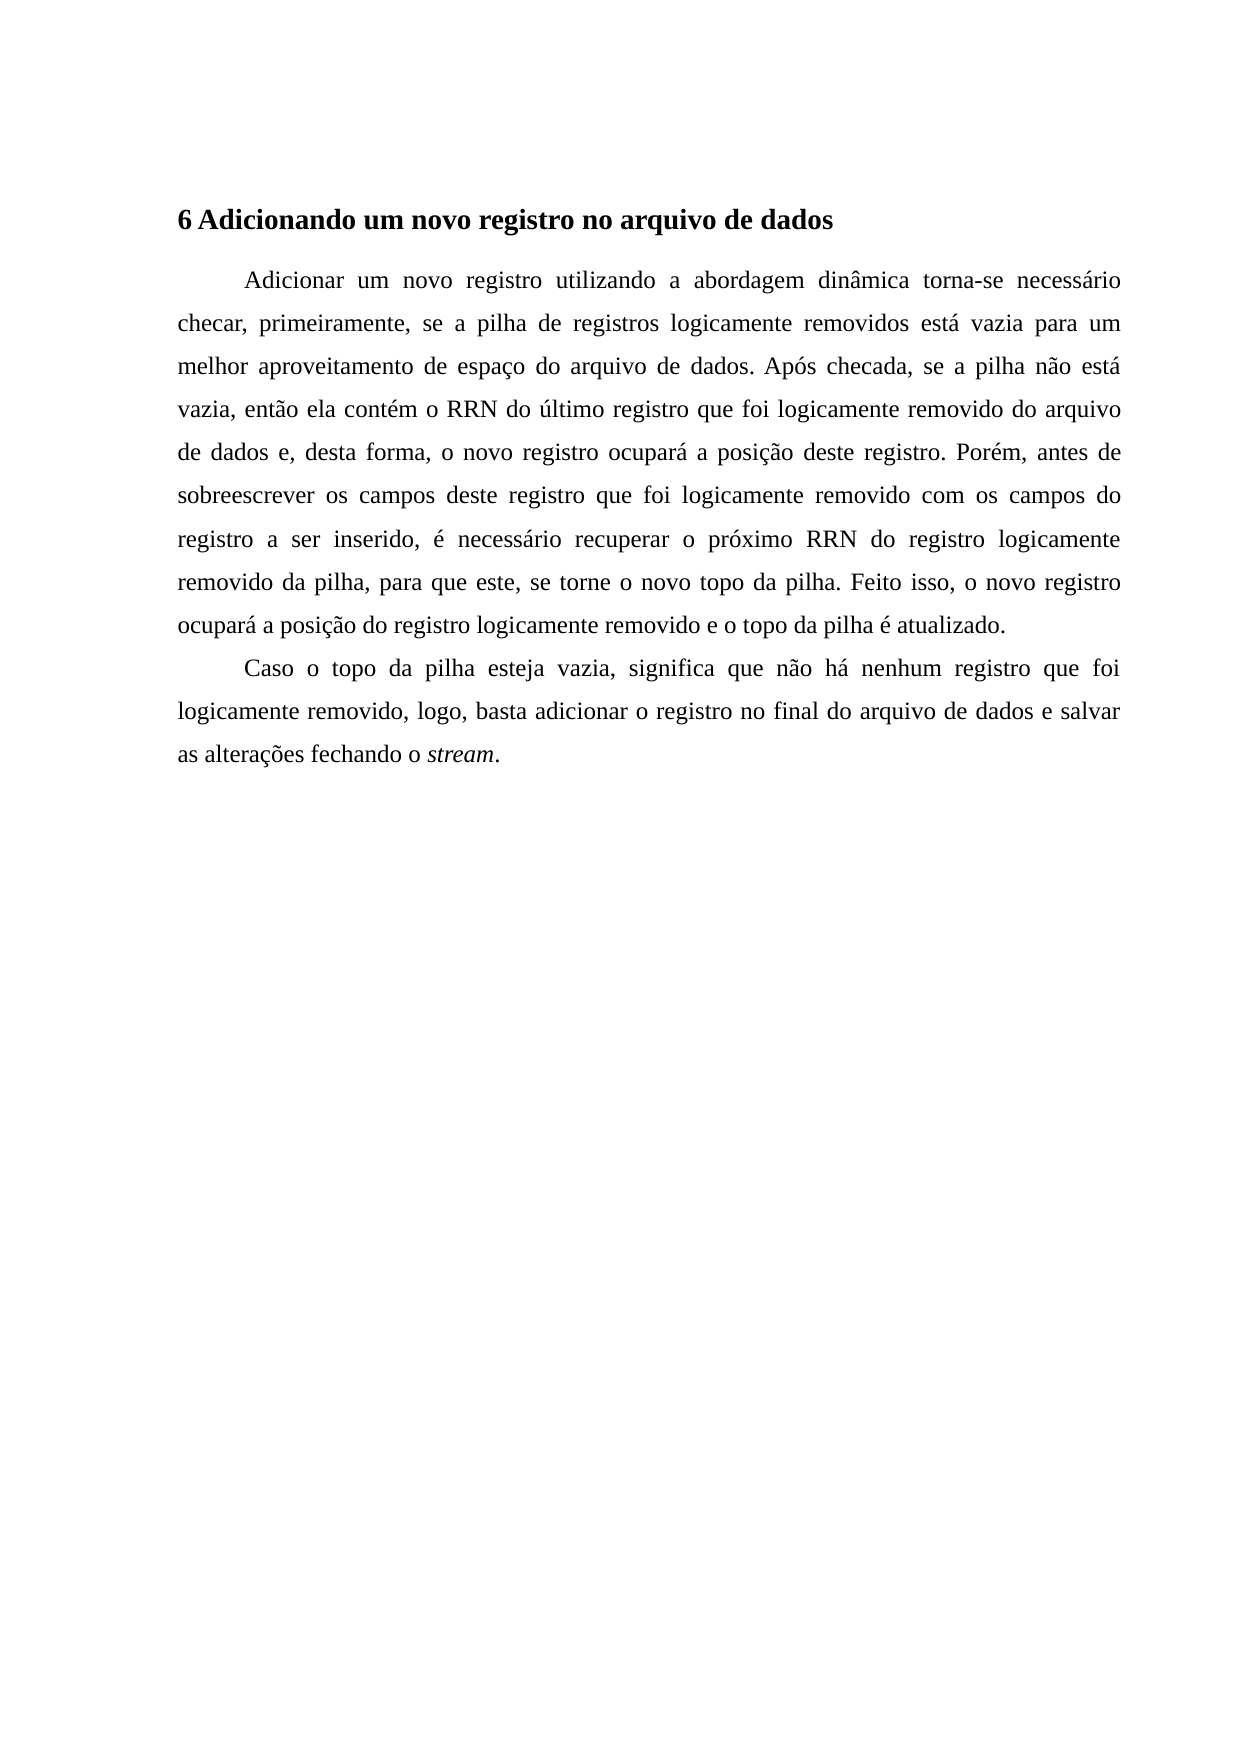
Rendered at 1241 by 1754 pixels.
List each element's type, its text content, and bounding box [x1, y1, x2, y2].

text Caso o topo da pilha esteja vazia, significa que não há nenhum registro que foi logicamente removido, logo, basta adicionar o registro no final do arquivo de dados e salvar as alterações fechando o stream. [177, 653, 1122, 768]
subtitle 6 Adicionando um novo registro no arquivo de dados [177, 202, 1122, 236]
text Adicionar um novo registro utilizando a abordagem dinâmica torna-se necessário checar, primeiramente, se a pilha de registros logicamente removidos está vazia para um melhor aproveitamento de espaço do arquivo de dados. Após checada, se a pilha não está vazia, então ela contém o RRN do último registro que foi logicamente removido do arquivo de dados e, desta forma, o novo registro ocupará a posição deste registro. Porém, antes de sobreescrever os campos deste registro que foi logicamente removido com os campos do registro a ser inserido, é necessário recuperar o próximo RRN do registro logicamente removido da pilha, para que este, se torne o novo topo da pilha. Feito isso, o novo registro ocupará a posição do registro logicamente removido e o topo da pilha é atualizado. [177, 265, 1122, 639]
